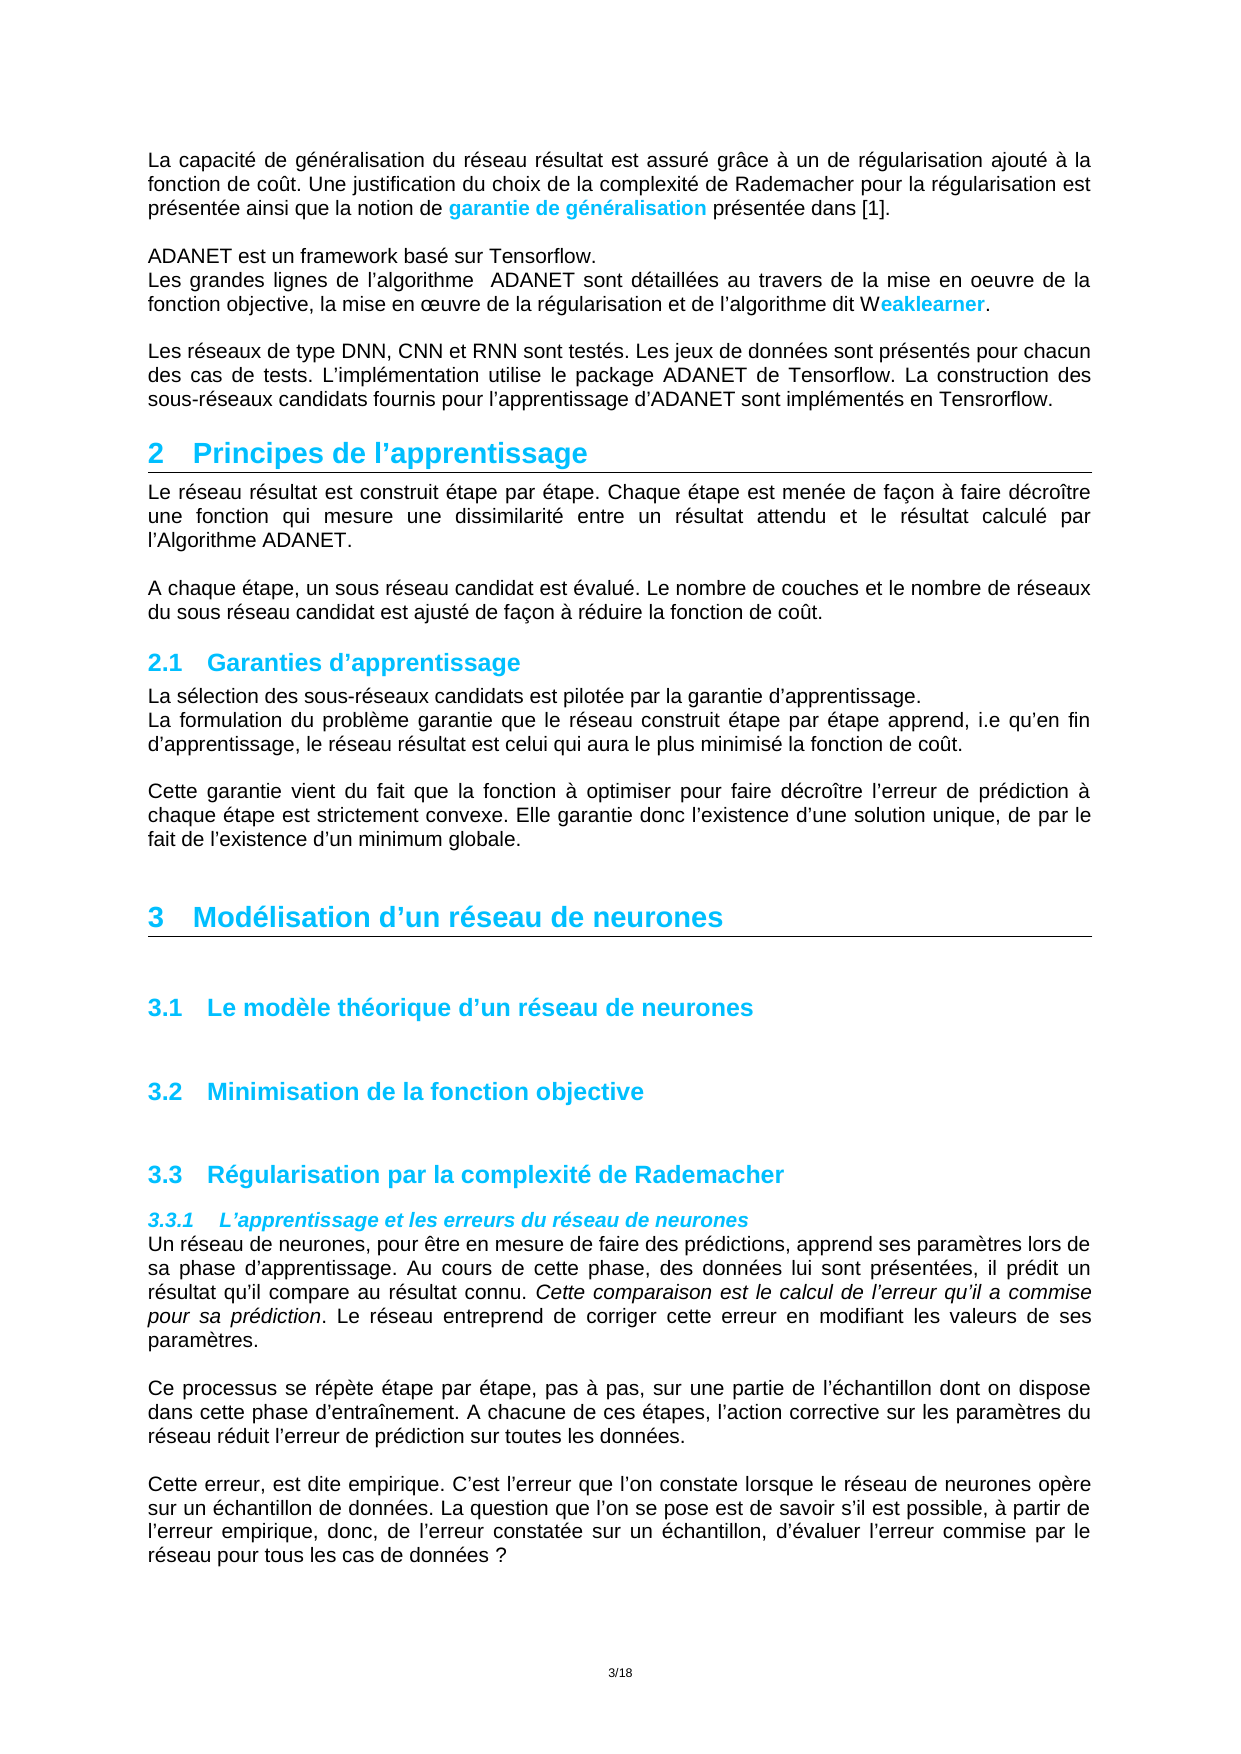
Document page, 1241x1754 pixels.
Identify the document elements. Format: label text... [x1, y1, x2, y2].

subtitle Minimisation de la fonction objective [148, 1076, 1092, 1105]
subtitle Principes de l’apprentissage [148, 436, 1092, 472]
subtitle Le modèle théorique d’un réseau de neurones [148, 992, 1092, 1021]
text La sélection des sous-réseaux candidats est pilotée par la garantie d’apprentissage. [148, 683, 1092, 707]
subtitle Modélisation d’un réseau de neurones [148, 900, 1092, 936]
text Le réseau résultat est construit étape par étape. Chaque étape est menée de façon à faire décroître une fonction qui mesure une dissimilarité entre un résultat attendu et le résultat calculé par l’Algorithme ADANET. [148, 480, 1092, 552]
subtitle Régularisation par la complexité de Rademacher [148, 1160, 1092, 1189]
text La formulation du problème garantie que le réseau construit étape par étape apprend, i.e qu’en fin d’apprentissage, le réseau résultat est celui qui aura le plus minimisé la fonction de coût. [148, 707, 1092, 755]
subtitle L’apprentissage et les erreurs du réseau de neurones [148, 1208, 1092, 1232]
text Les réseaux de type DNN, CNN et RNN sont testés. Les jeux de données sont présentés pour chacun des cas de tests. L’implémentation utilise le package ADANET de Tensorflow. La construction des sous-réseaux candidats fournis pour l’apprentissage d’ADANET sont implémentés en Tensrorflow. [148, 339, 1092, 411]
text Un réseau de neurones, pour être en mesure de faire des prédictions, apprend ses paramètres lors de sa phase d’apprentissage. Au cours de cette phase, des données lui sont présentées, il prédit un résultat qu’il compare au résultat connu. Cette comparaison est le calcul de l’erreur qu’il a commise pour sa prédiction. Le réseau entreprend de corriger cette erreur en modifiant les valeurs de ses paramètres. [148, 1232, 1092, 1352]
subtitle Garanties d’apprentissage [148, 648, 1092, 677]
text Cette erreur, est dite empirique. C’est l’erreur que l’on constate lorsque le réseau de neurones opère sur un échantillon de données. La question que l’on se pose est de savoir s’il est possible, à partir de l’erreur empirique, donc, de l’erreur constatée sur un échantillon, d’évaluer l’erreur commise par le réseau pour tous les cas de données ? [148, 1471, 1092, 1567]
text Ce processus se répète étape par étape, pas à pas, sur une partie de l’échantillon dont on dispose dans cette phase d’entraînement. A chacune de ces étapes, l’action corrective sur les paramètres du réseau réduit l’erreur de prédiction sur toutes les données. [148, 1376, 1092, 1447]
text ADANET est un framework basé sur Tensorflow. [148, 243, 1092, 267]
text Les grandes lignes de l’algorithme ADANET sont détaillées au travers de la mise en oeuvre de la fonction objective, la mise en œuvre de la régularisation et de l’algorithme dit Weaklearner. [148, 267, 1092, 315]
text Cette garantie vient du fait que la fonction à optimiser pour faire décroître l’erreur de prédiction à chaque étape est strictement convexe. Elle garantie donc l’existence d’une solution unique, de par le fait de l’existence d’un minimum globale. [148, 779, 1092, 851]
text A chaque étape, un sous réseau candidat est évalué. Le nombre de couches et le nombre de réseaux du sous réseau candidat est ajusté de façon à réduire la fonction de coût. [148, 576, 1092, 623]
text La capacité de généralisation du réseau résultat est assuré grâce à un de régularisation ajouté à la fonction de coût. Une justification du choix de la complexité de Rademacher pour la régularisation est présentée ainsi que la notion de garantie de généralisation présentée dans [1]. [148, 148, 1092, 219]
